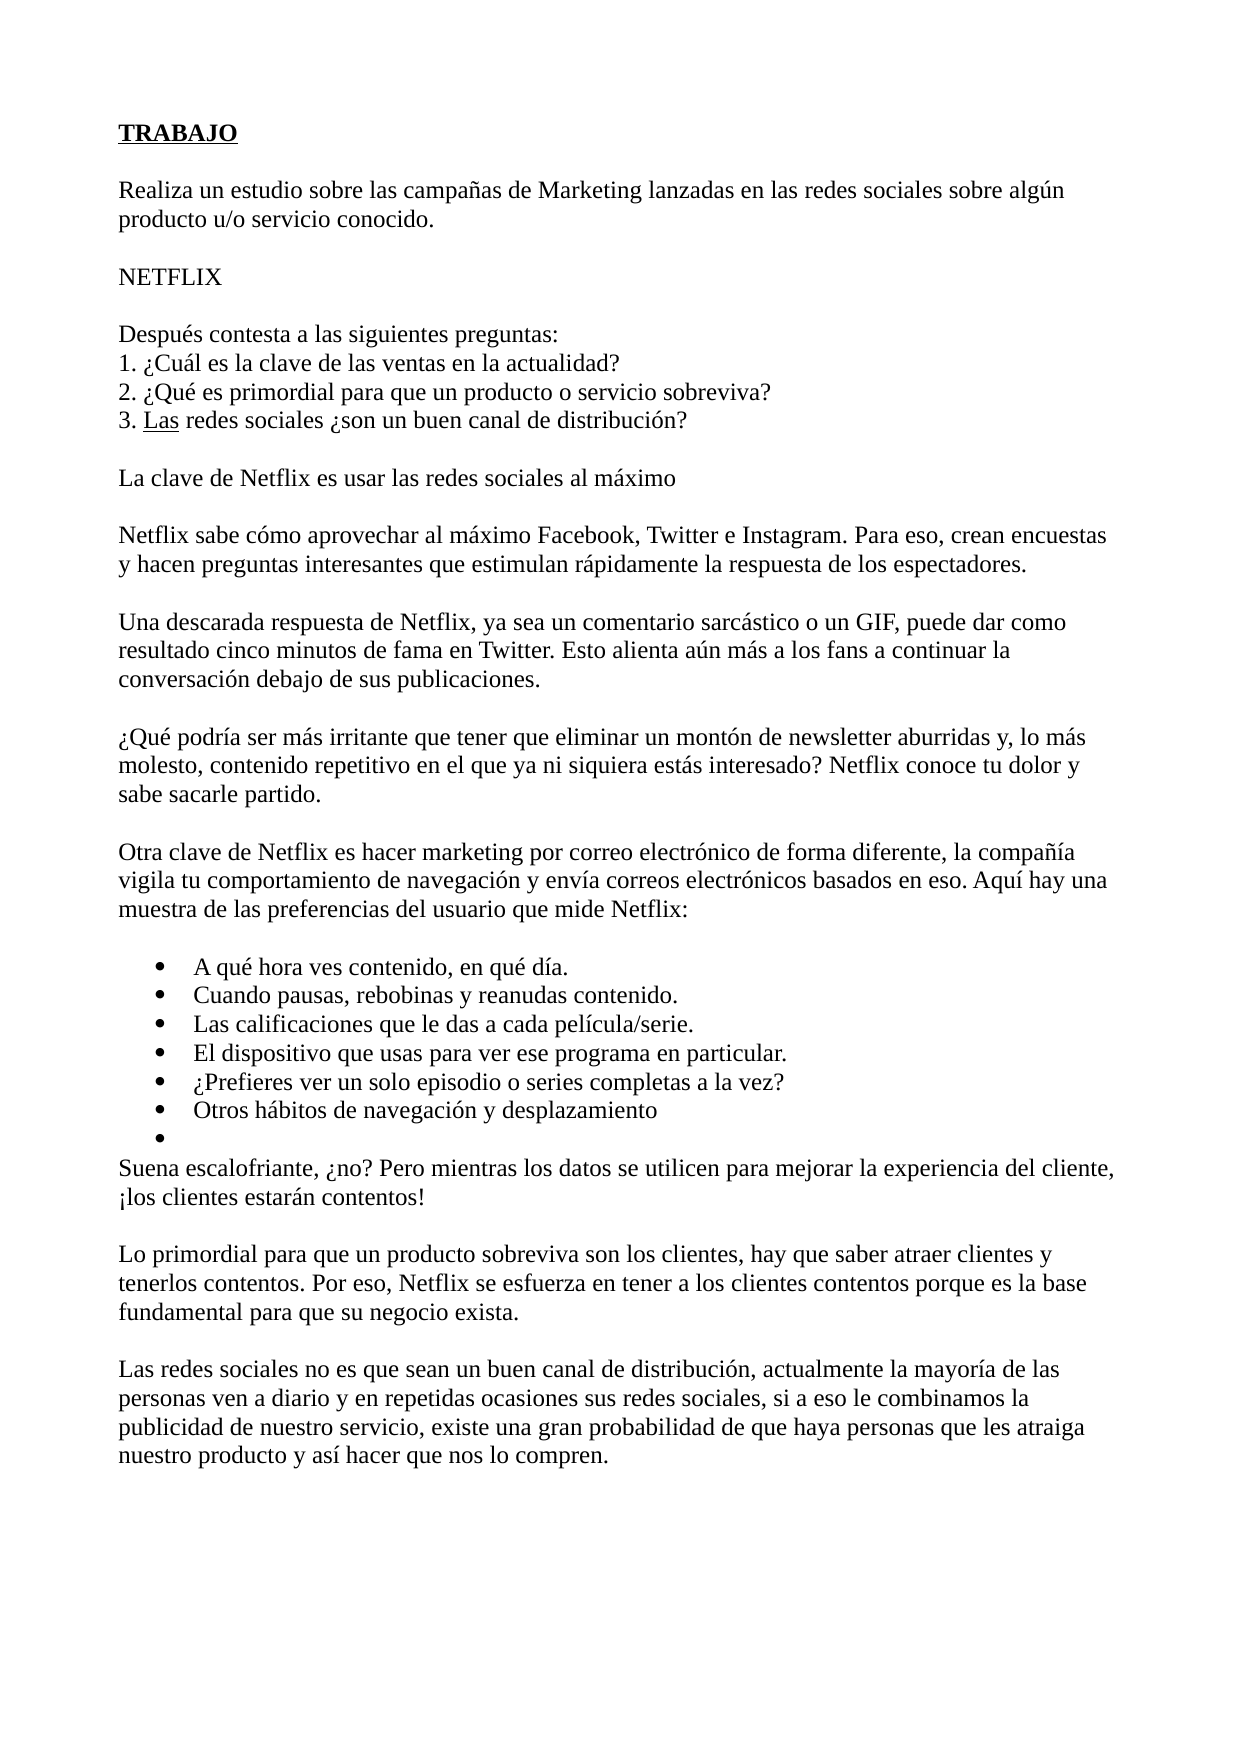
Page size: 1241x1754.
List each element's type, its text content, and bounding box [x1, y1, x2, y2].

text Lo primordial para que un producto sobreviva son los clientes, hay que saber atraer clientes y tenerlos contentos. Por eso, Netflix se esfuerza en tener a los clientes contentos porque es la base fundamental para que su negocio exista. [118, 1239, 1122, 1326]
text 3. Las redes sociales ¿son un buen canal de distribución? [118, 406, 1122, 434]
text Otra clave de Netflix es hacer marketing por correo electrónico de forma diferente, la compañía vigila tu comportamiento de navegación y envía correos electrónicos basados ​​en eso. Aquí hay una muestra de las preferencias del usuario que mide Netflix: [118, 837, 1122, 923]
text Suena escalofriante, ¿no? Pero mientras los datos se utilicen para mejorar la experiencia del cliente, ¡los clientes estarán contentos! [118, 1153, 1122, 1211]
list El dispositivo que usas para ver ese programa en particular. [156, 1038, 1122, 1067]
list Cuando pausas, rebobinas y reanudas contenido. [156, 981, 1122, 1009]
text TRABAJO [118, 118, 1122, 147]
text Después contesta a las siguientes preguntas: [118, 319, 1122, 348]
list Las calificaciones que le das a cada película/serie. [156, 1009, 1122, 1038]
text Realiza un estudio sobre las campañas de Marketing lanzadas en las redes sociales sobre algún producto u/o servicio conocido. [118, 176, 1122, 233]
text Las redes sociales no es que sean un buen canal de distribución, actualmente la mayoría de las personas ven a diario y en repetidas ocasiones sus redes sociales, si a eso le combinamos la publicidad de nuestro servicio, existe una gran probabilidad de que haya personas que les atraiga nuestro producto y así hacer que nos lo compren. [118, 1354, 1122, 1469]
text La clave de Netflix es usar las redes sociales al máximo [118, 463, 1122, 492]
text Una descarada respuesta de Netflix, ya sea un comentario sarcástico o un GIF, puede dar como resultado cinco minutos de fama en Twitter. Esto alienta aún más a los fans a continuar la conversación debajo de sus publicaciones. [118, 607, 1122, 693]
text Netflix sabe cómo aprovechar al máximo Facebook, Twitter e Instagram. Para eso, crean encuestas y hacen preguntas interesantes que estimulan rápidamente la respuesta de los espectadores. [118, 521, 1122, 578]
text 2. ¿Qué es primordial para que un producto o servicio sobreviva? [118, 377, 1122, 406]
list A qué hora ves contenido, en qué día. [156, 952, 1122, 981]
text NETFLIX [118, 262, 1122, 291]
text ¿Qué podría ser más irritante que tener que eliminar un montón de newsletter aburridas y, lo más molesto, contenido repetitivo en el que ya ni siquiera estás interesado? Netflix conoce tu dolor y sabe sacarle partido. [118, 722, 1122, 808]
list ¿Prefieres ver un solo episodio o series completas a la vez? [156, 1067, 1122, 1096]
list Otros hábitos de navegación y desplazamiento [156, 1096, 1122, 1124]
text 1. ¿Cuál es la clave de las ventas en la actualidad? [118, 348, 1122, 377]
